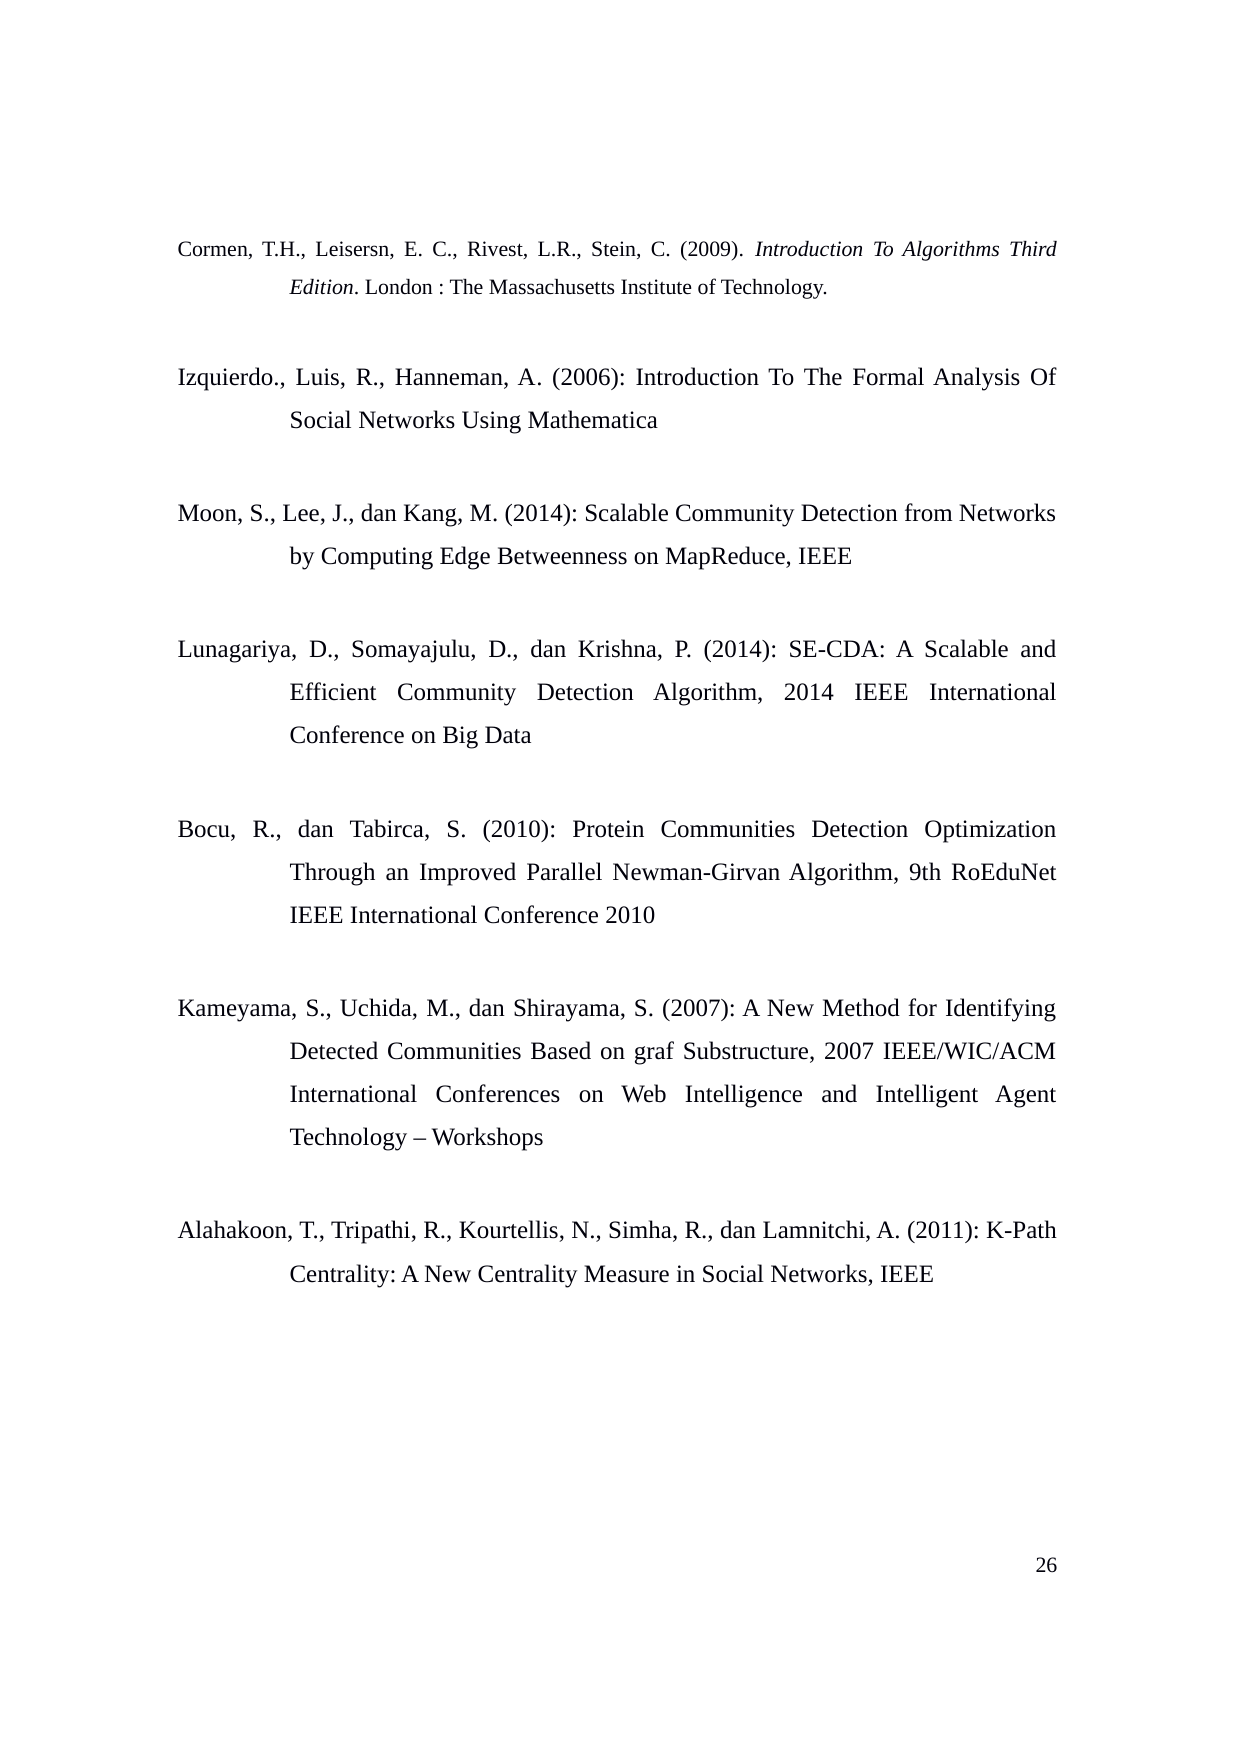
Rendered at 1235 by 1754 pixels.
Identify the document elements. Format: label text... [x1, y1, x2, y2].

text Lunagariya, D., Somayajulu, D., dan Krishna, P. (2014): SE-CDA: A Scalable and Efficient Community Detection Algorithm, 2014 IEEE International Conference on Big Data [177, 634, 1057, 749]
text Alahakoon, T., Tripathi, R., Kourtellis, N., Simha, R., dan Lamnitchi, A. (2011): K-Path Centrality: A New Centrality Measure in Social Networks, IEEE [177, 1216, 1057, 1287]
text Kameyama, S., Uchida, M., dan Shirayama, S. (2007): A New Method for Identifying Detected Communities Based on graf Substructure, 2007 IEEE/WIC/ACM International Conferences on Web Intelligence and Intelligent Agent Technology – Workshops [177, 993, 1057, 1151]
text Cormen, T.H., Leisersn, E. C., Rivest, L.R., Stein, C. (2009). Introduction To Algorithms Third Edition. London : The Massachusetts Institute of Technology. [177, 236, 1057, 299]
text Bocu, R., dan Tabirca, S. (2010): Protein Communities Detection Optimization Through an Improved Parallel Newman-Girvan Algorithm, 9th RoEduNet IEEE International Conference 2010 [177, 814, 1057, 929]
text Moon, S., Lee, J., dan Kang, M. (2014): Scalable Community Detection from Networks by Computing Edge Betweenness on MapReduce, IEEE [177, 498, 1057, 570]
text Izquierdo., Luis, R., Hanneman, A. (2006): Introduction To The Formal Analysis Of Social Networks Using Mathematica [177, 362, 1057, 434]
